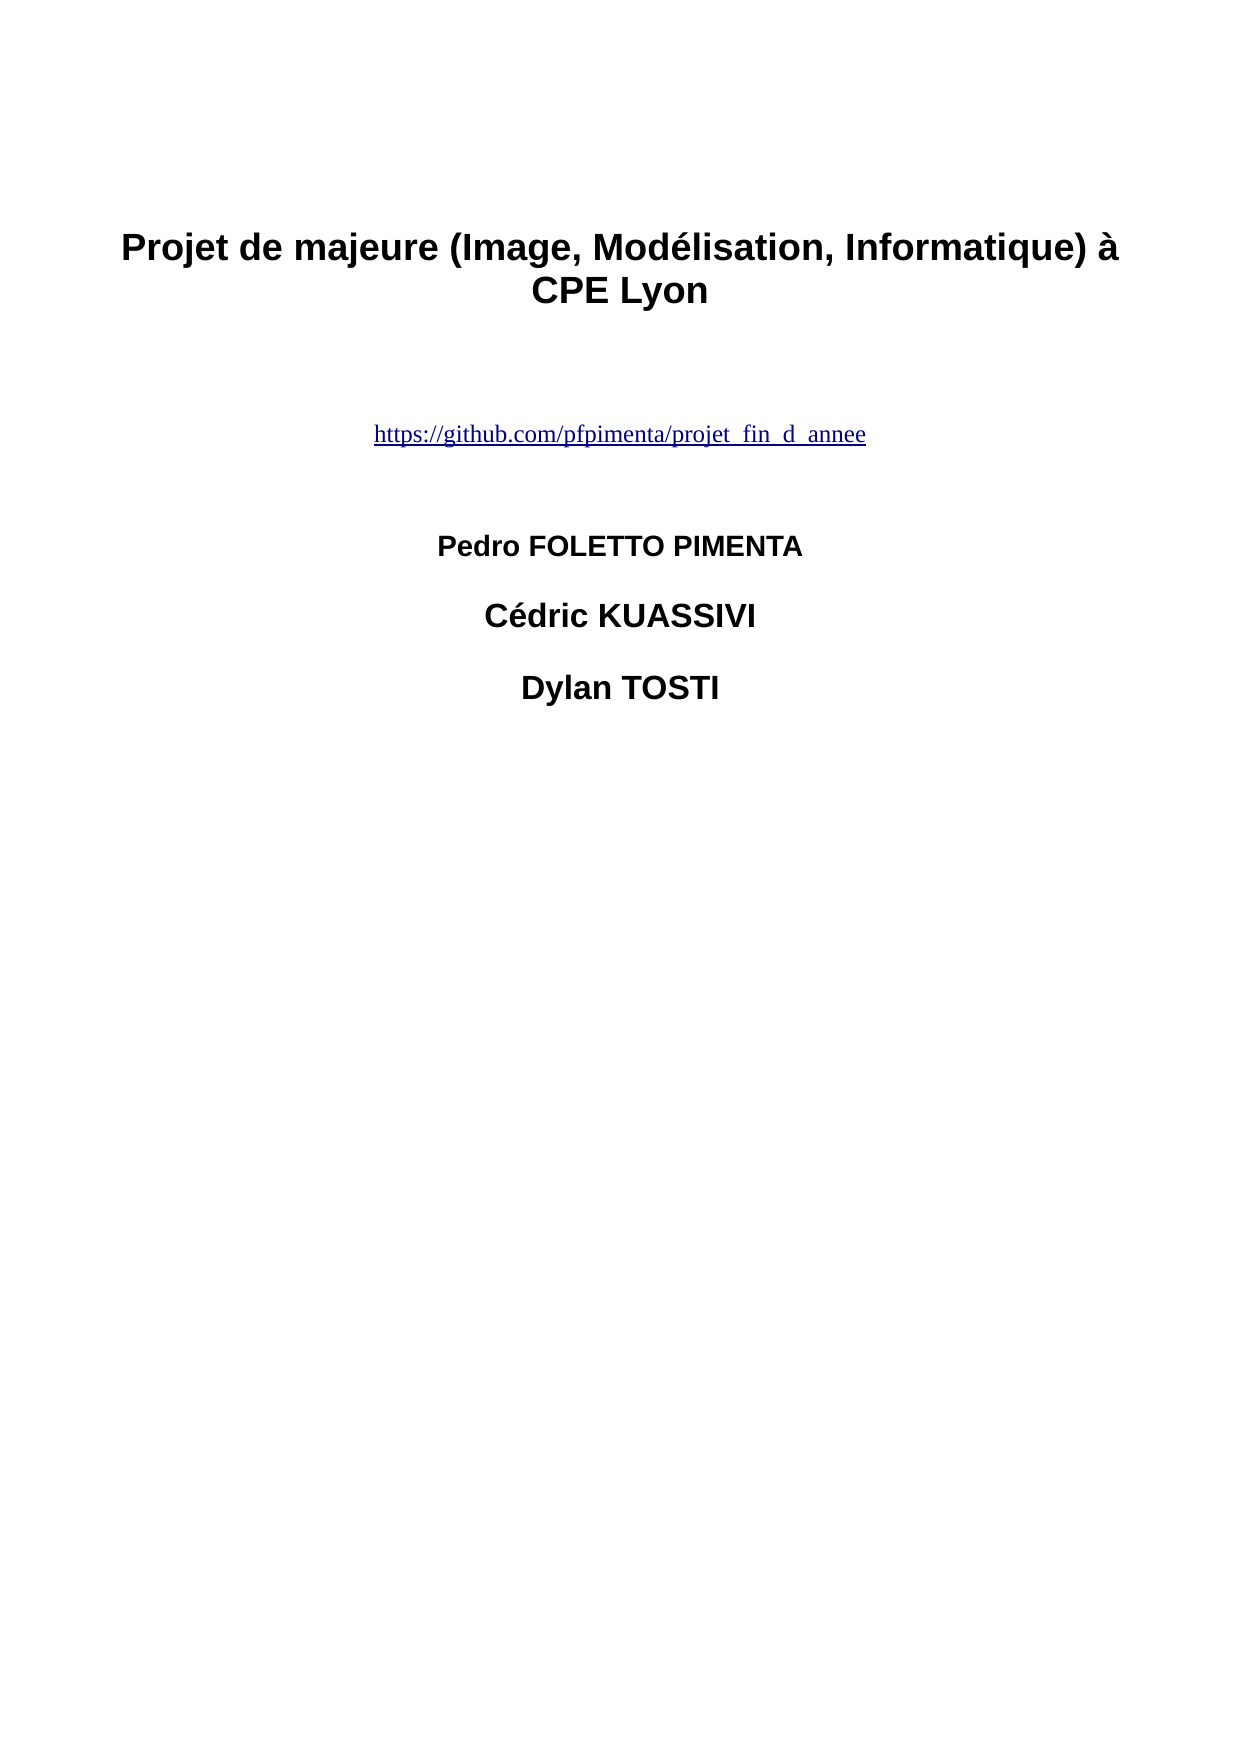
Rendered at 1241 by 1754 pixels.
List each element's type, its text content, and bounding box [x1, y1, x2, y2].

subtitle Dylan TOSTI [118, 668, 1122, 707]
subtitle Cédric KUASSIVI [118, 596, 1122, 635]
subtitle Pedro FOLETTO PIMENTA [118, 529, 1122, 563]
subtitle Projet de majeure (Image, Modélisation, Informatique) à CPE Lyon [118, 224, 1122, 312]
text https://github.com/pfpimenta/projet_fin_d_annee [118, 419, 1122, 448]
